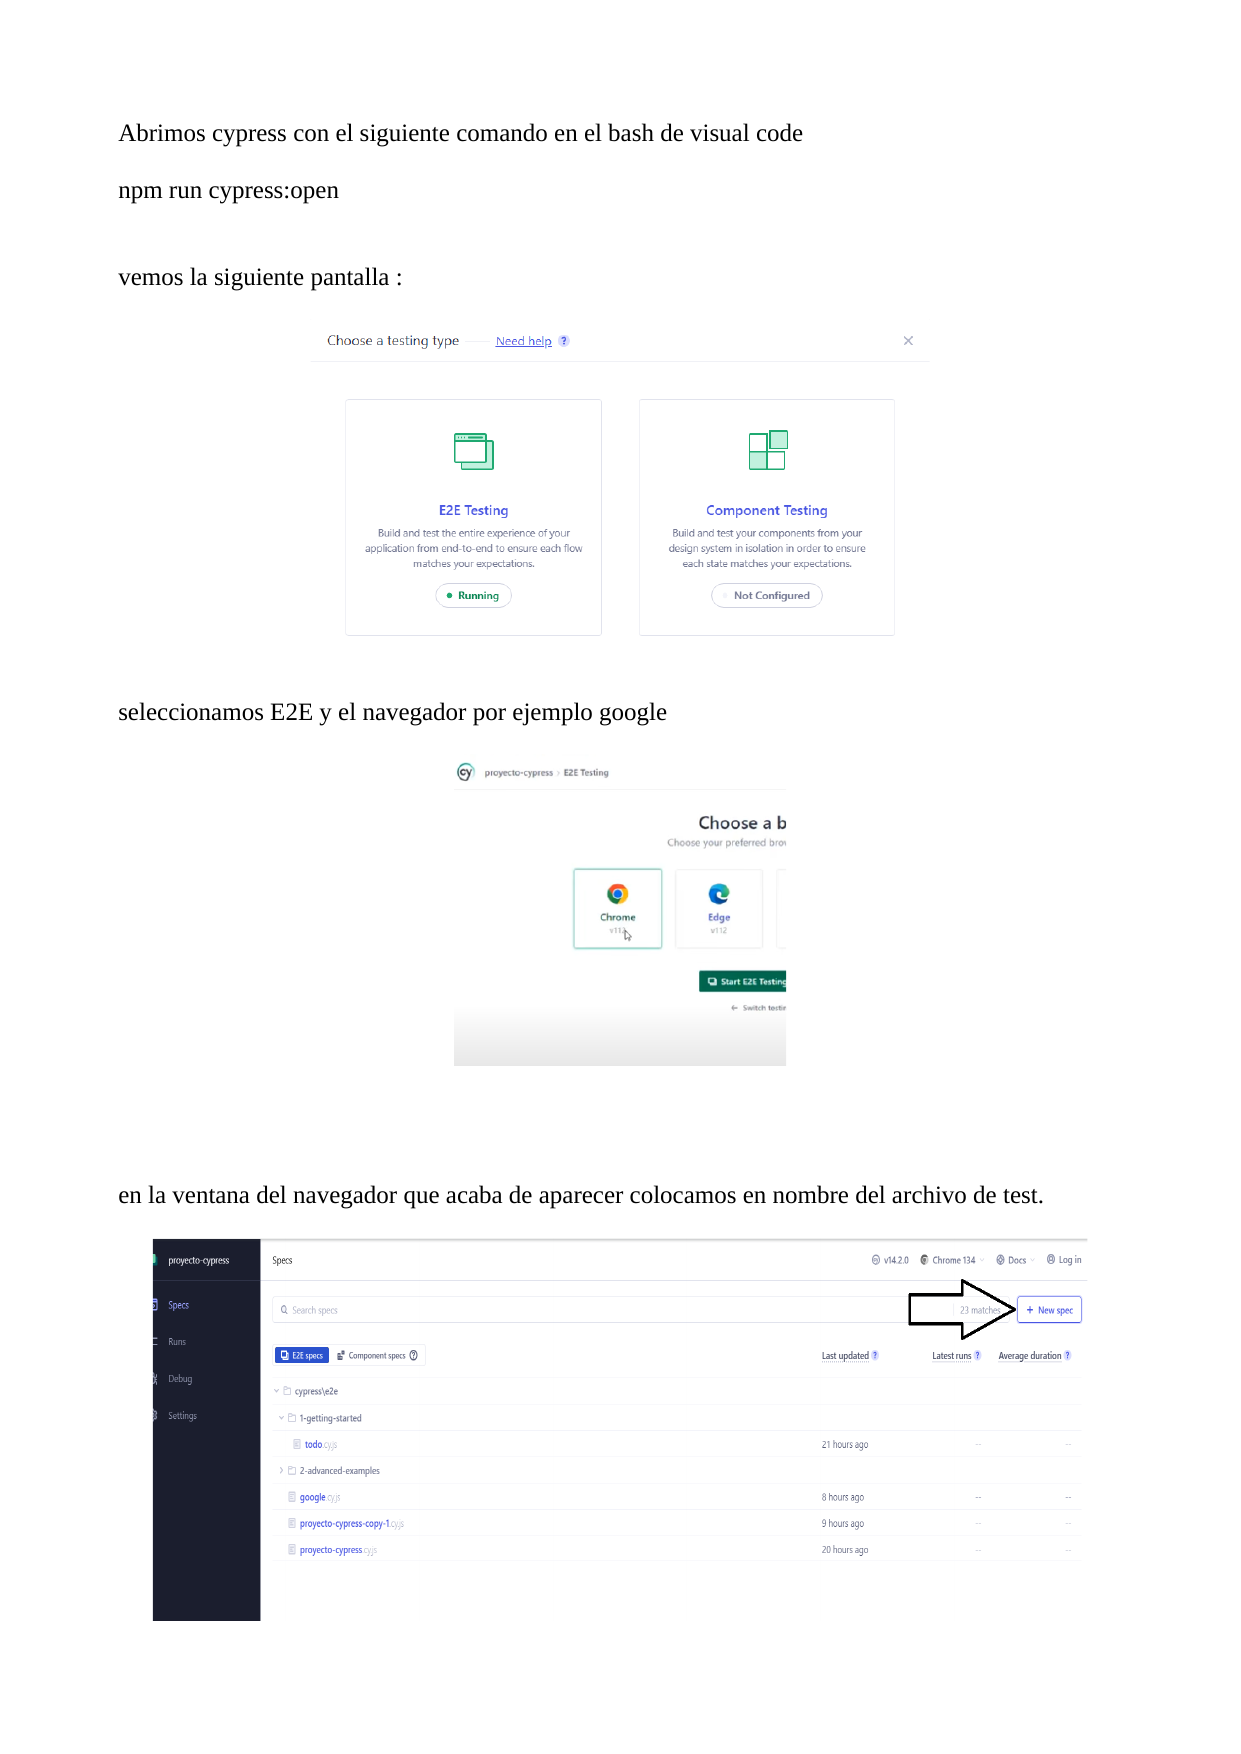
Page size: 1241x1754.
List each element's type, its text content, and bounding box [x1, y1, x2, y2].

text Abrimos cypress con el siguiente comando en el bash de visual code [118, 118, 1122, 147]
text seleccionamos E2E y el navegador por ejemplo google [118, 697, 1122, 726]
text npm run cypress:open [118, 176, 1122, 204]
text vemos la siguiente pantalla : [118, 262, 1122, 291]
text en la ventana del navegador que acaba de aparecer colocamos en nombre del archivo de test. [118, 1181, 1122, 1209]
